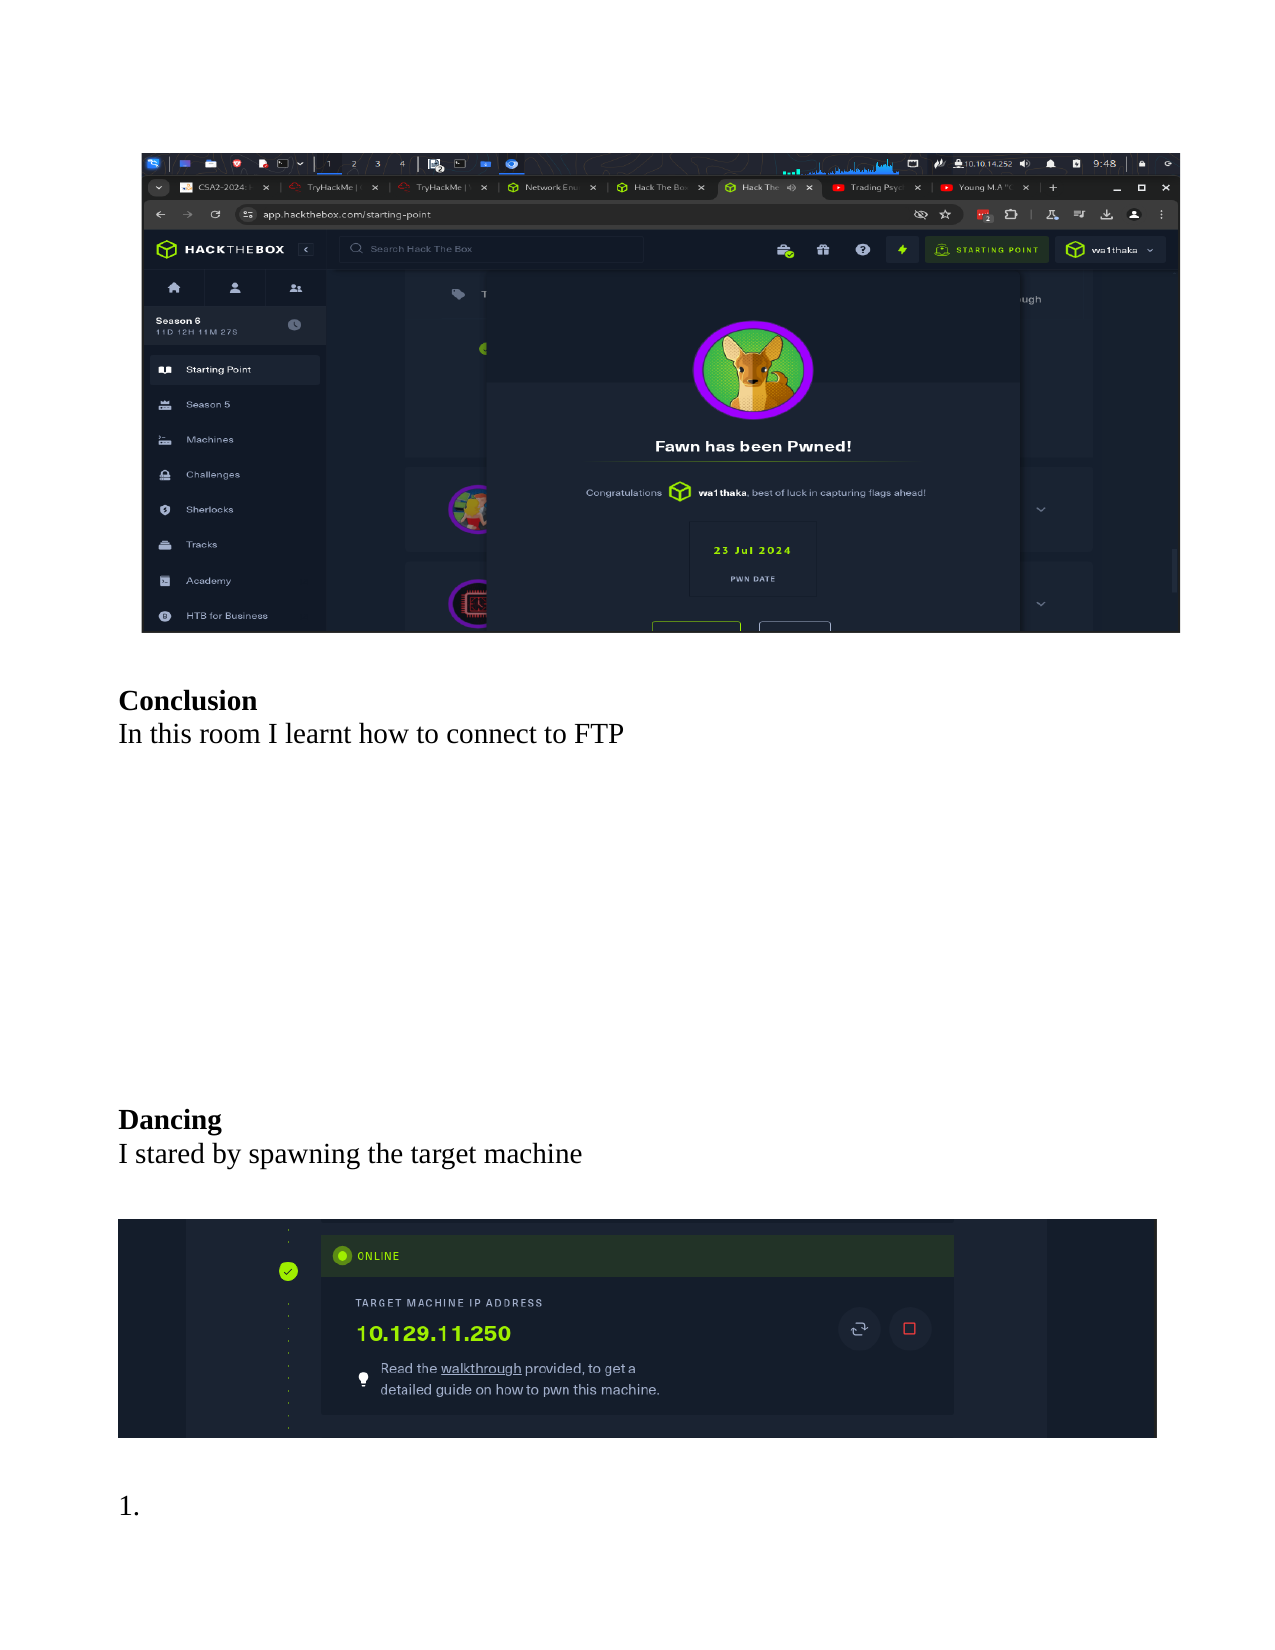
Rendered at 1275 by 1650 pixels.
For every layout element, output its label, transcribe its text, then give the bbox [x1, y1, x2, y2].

text I stared by spawning the target machine [118, 1136, 1157, 1169]
text Conclusion [118, 683, 1157, 717]
picture [141, 153, 1181, 633]
text 1. [118, 1488, 1157, 1522]
text Dancing [118, 1102, 1157, 1136]
picture [118, 1219, 1157, 1438]
text In this room I learnt how to connect to FTP [118, 717, 1157, 750]
